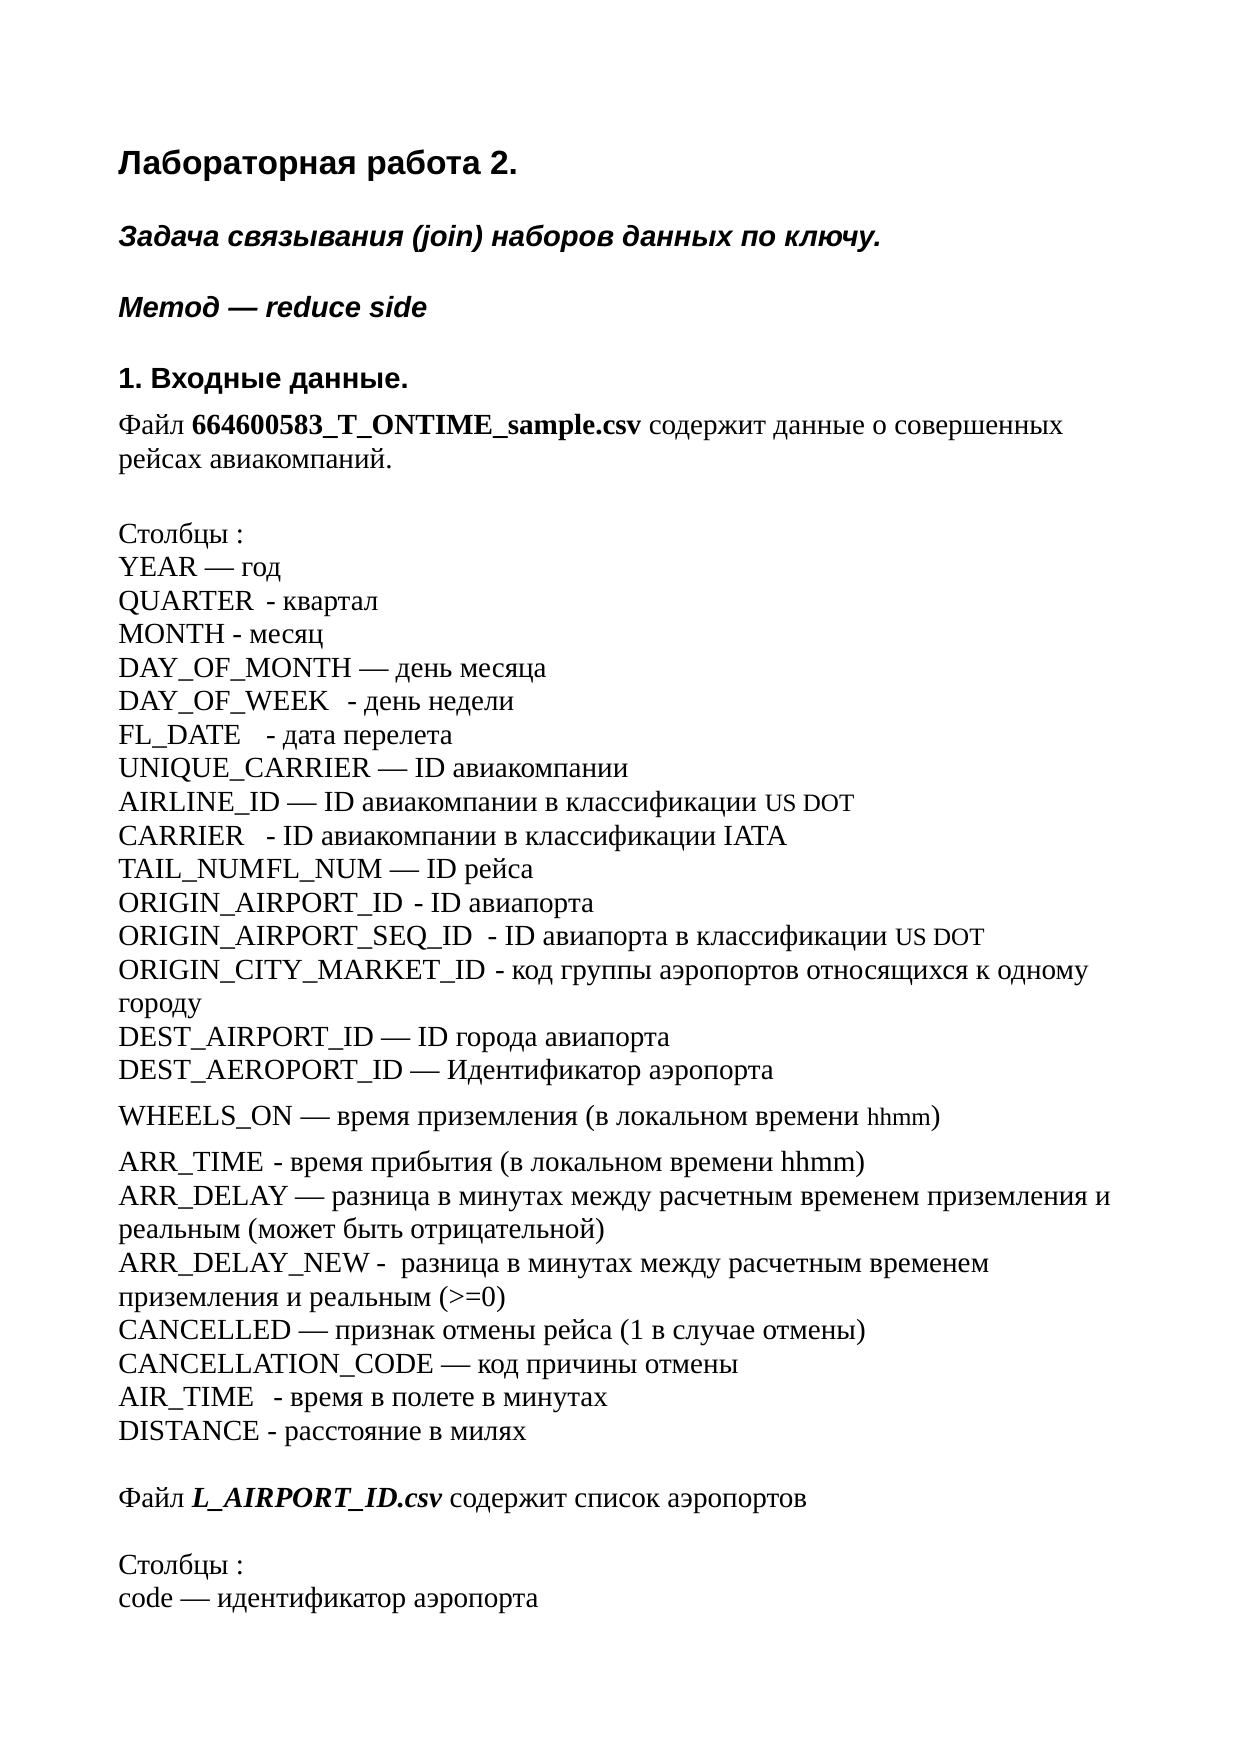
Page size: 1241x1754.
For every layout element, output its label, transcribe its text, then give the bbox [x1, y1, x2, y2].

text ORIGIN_AIRPORT_ID - ID авиапорта [118, 885, 1122, 918]
text DEST_AEROPORT_ID — Идентификатор аэропорта [118, 1052, 1122, 1086]
text Столбцы : [118, 1547, 1122, 1581]
text AIR_TIME - время в полете в минутах [118, 1379, 1122, 1413]
subtitle Задача связывания (join) наборов данных по ключу. [118, 219, 1122, 253]
text QUARTER - квартал [118, 583, 1122, 616]
subtitle 1. Входные данные. [118, 361, 1122, 395]
text ORIGIN_AIRPORT_SEQ_ID - ID авиапорта в классификации US DOT [118, 918, 1122, 952]
subtitle Метод — reduce side [118, 290, 1122, 324]
text CARRIER - ID авиакомпании в классификации IATA [118, 818, 1122, 851]
text DAY_OF_WEEK - день недели [118, 683, 1122, 717]
text YEAR — год [118, 549, 1122, 583]
text Файл 664600583_T_ONTIME_sample.csv содержит данные о совершенных рейсах авиакомпаний. [118, 407, 1122, 474]
text CANCELLATION_CODE — код причины отмены [118, 1346, 1122, 1379]
text ARR_DELAY_NEW - разница в минутах между расчетным временем приземления и реальным (>=0) [118, 1245, 1122, 1312]
text ARR_DELAY — разница в минутах между расчетным временем приземления и реальным (может быть отрицательной) [118, 1178, 1122, 1245]
text DAY_OF_MONTH — день месяца [118, 650, 1122, 683]
text Столбцы : [118, 516, 1122, 549]
text DISTANCE - расстояние в милях [118, 1413, 1122, 1446]
text DEST_AIRPORT_ID — ID города авиапорта [118, 1019, 1122, 1052]
subtitle Лабораторная работа 2. [118, 143, 1122, 182]
text UNIQUE_CARRIER — ID авиакомпании [118, 751, 1122, 784]
text Файл L_AIRPORT_ID.csv содержит список аэропортов [118, 1480, 1122, 1513]
text MONTH - месяц [118, 616, 1122, 650]
text ORIGIN_CITY_MARKET_ID - код группы аэропортов относящихся к одному городу [118, 952, 1122, 1019]
text AIRLINE_ID — ID авиакомпании в классификации US DOT [118, 784, 1122, 818]
text ARR_TIME - время прибытия (в локальном времени hhmm) [118, 1144, 1122, 1178]
text code — идентификатор аэропорта [118, 1581, 1122, 1614]
text TAIL_NUM FL_NUM — ID рейса [118, 851, 1122, 885]
text FL_DATE - дата перелета [118, 717, 1122, 751]
text WHEELS_ON — время приземления (в локальном времени hhmm) [118, 1098, 1122, 1132]
text CANCELLED — признак отмены рейса (1 в случае отмены) [118, 1312, 1122, 1346]
